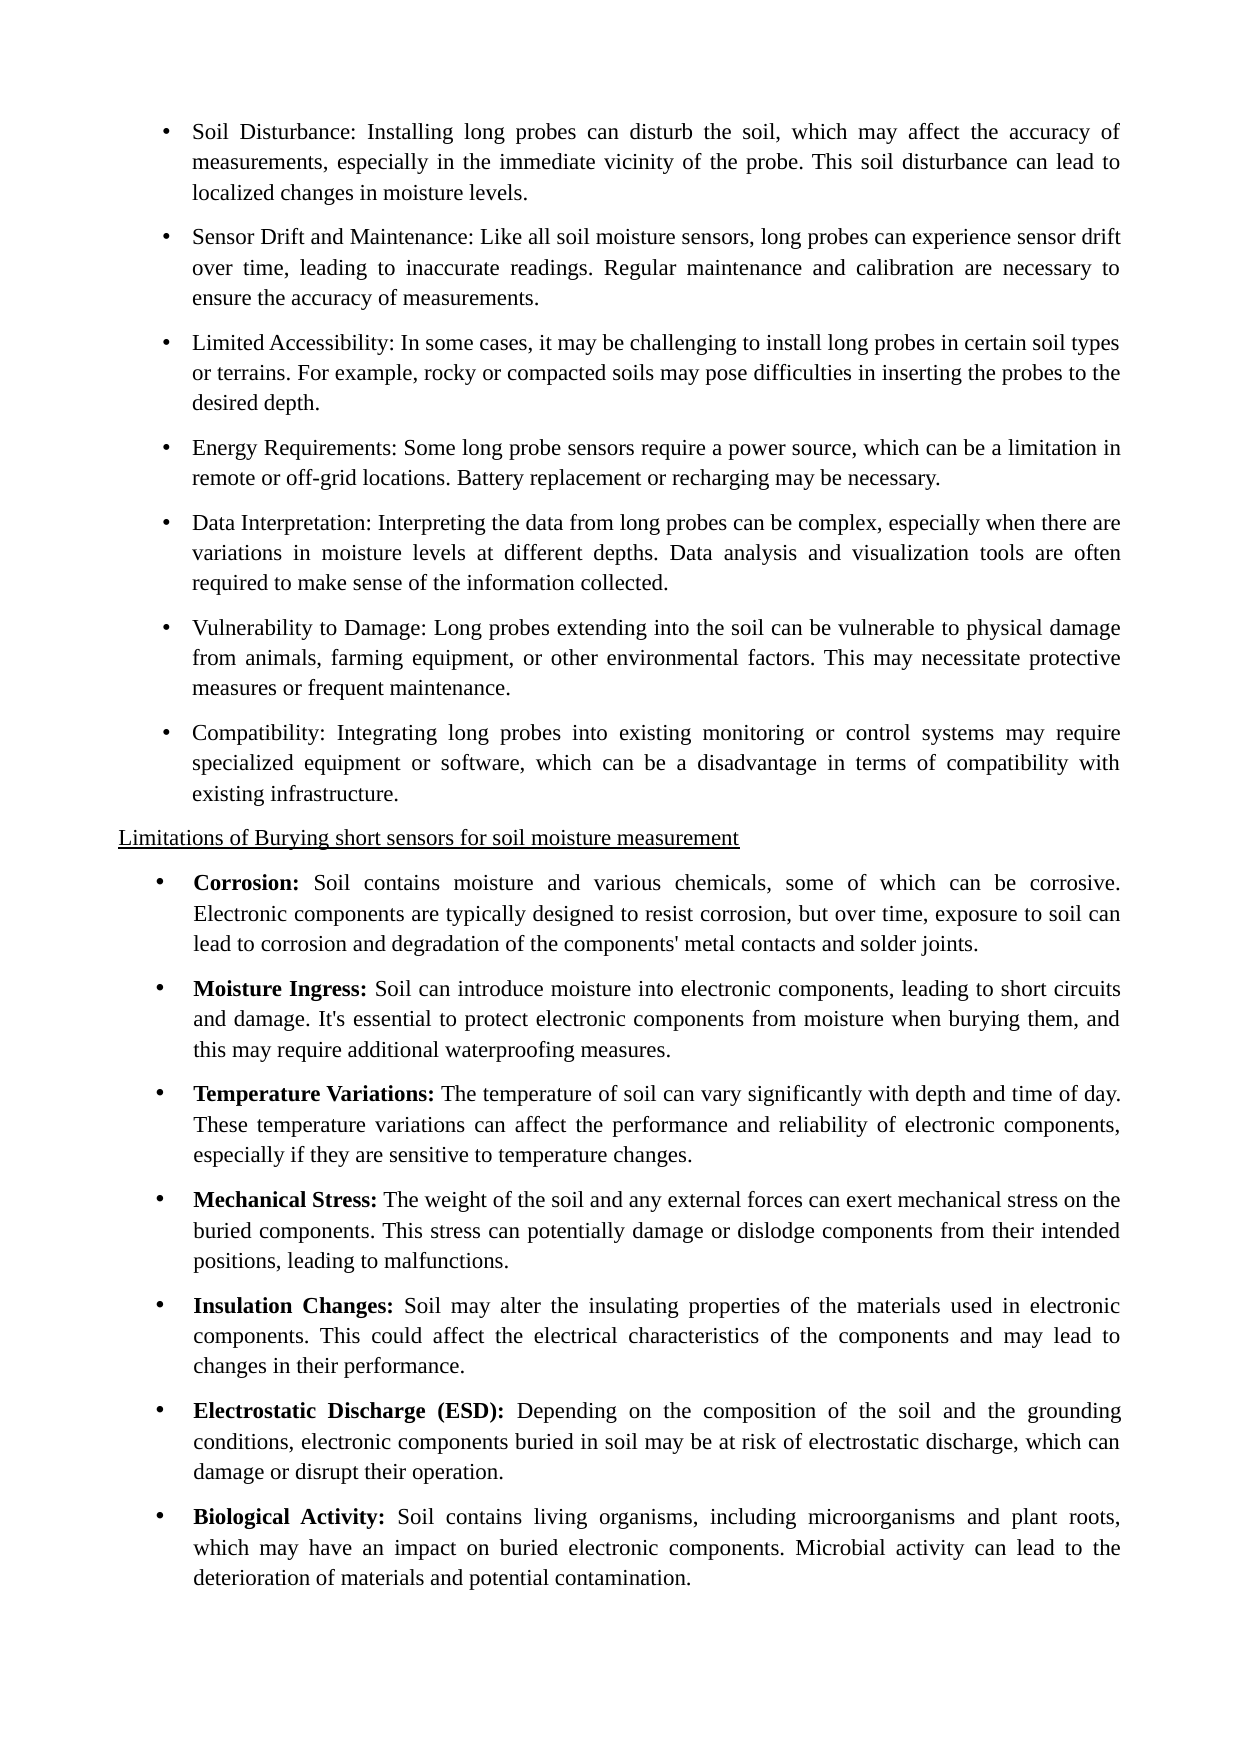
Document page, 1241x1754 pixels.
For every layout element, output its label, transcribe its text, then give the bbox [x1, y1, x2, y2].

list Electrostatic Discharge (ESD): Depending on the composition of the soil and the grounding conditions, electronic components buried in soil may be at risk of electrostatic discharge, which can damage or disrupt their operation. [156, 1397, 1122, 1484]
list Temperature Variations: The temperature of soil can vary significantly with depth and time of day. These temperature variations can affect the performance and reliability of electronic components, especially if they are sensitive to temperature changes. [156, 1080, 1122, 1168]
list Limited Accessibility: In some cases, it may be challenging to install long probes in certain soil types or terrains. For example, rocky or compacted soils may pose difficulties in inserting the probes to the desired depth. [162, 328, 1122, 415]
list Insulation Changes: Soil may alter the insulating properties of the materials used in electronic components. This could affect the electrical characteristics of the components and may lead to changes in their performance. [156, 1292, 1122, 1379]
text Limitations of Burying short sensors for soil moisture measurement [118, 824, 1122, 851]
list Biological Activity: Soil contains living organisms, including microorganisms and plant roots, which may have an impact on buried electronic components. Microbial activity can lead to the deterioration of materials and potential contamination. [156, 1503, 1122, 1590]
list Energy Requirements: Some long probe sensors require a power source, which can be a limitation in remote or off-grid locations. Battery replacement or recharging may be necessary. [162, 434, 1122, 490]
list Corrosion: Soil contains moisture and various chemicals, some of which can be corrosive. Electronic components are typically designed to resist corrosion, but over time, exposure to soil can lead to corrosion and degradation of the components' metal contacts and solder joints. [156, 869, 1122, 956]
list Data Interpretation: Interpreting the data from long probes can be complex, especially when there are variations in moisture levels at different depths. Data analysis and visualization tools are often required to make sense of the information collected. [162, 509, 1122, 596]
list Moisture Ingress: Soil can introduce moisture into electronic components, leading to short circuits and damage. It's essential to protect electronic components from moisture when burying them, and this may require additional waterproofing measures. [156, 975, 1122, 1062]
list Sensor Drift and Maintenance: Like all soil moisture sensors, long probes can experience sensor drift over time, leading to inaccurate readings. Regular maintenance and calibration are necessary to ensure the accuracy of measurements. [162, 223, 1122, 310]
list Mechanical Stress: The weight of the soil and any external forces can exert mechanical stress on the buried components. This stress can potentially damage or dislodge components from their intended positions, leading to malfunctions. [156, 1186, 1122, 1273]
list Soil Disturbance: Installing long probes can disturb the soil, which may affect the accuracy of measurements, especially in the immediate vicinity of the probe. This soil disturbance can lead to localized changes in moisture levels. [162, 118, 1122, 205]
list Compatibility: Integrating long probes into existing monitoring or control systems may require specialized equipment or software, which can be a disadvantage in terms of compatibility with existing infrastructure. [162, 719, 1122, 806]
list Vulnerability to Damage: Long probes extending into the soil can be vulnerable to physical damage from animals, farming equipment, or other environmental factors. This may necessitate protective measures or frequent maintenance. [162, 614, 1122, 701]
